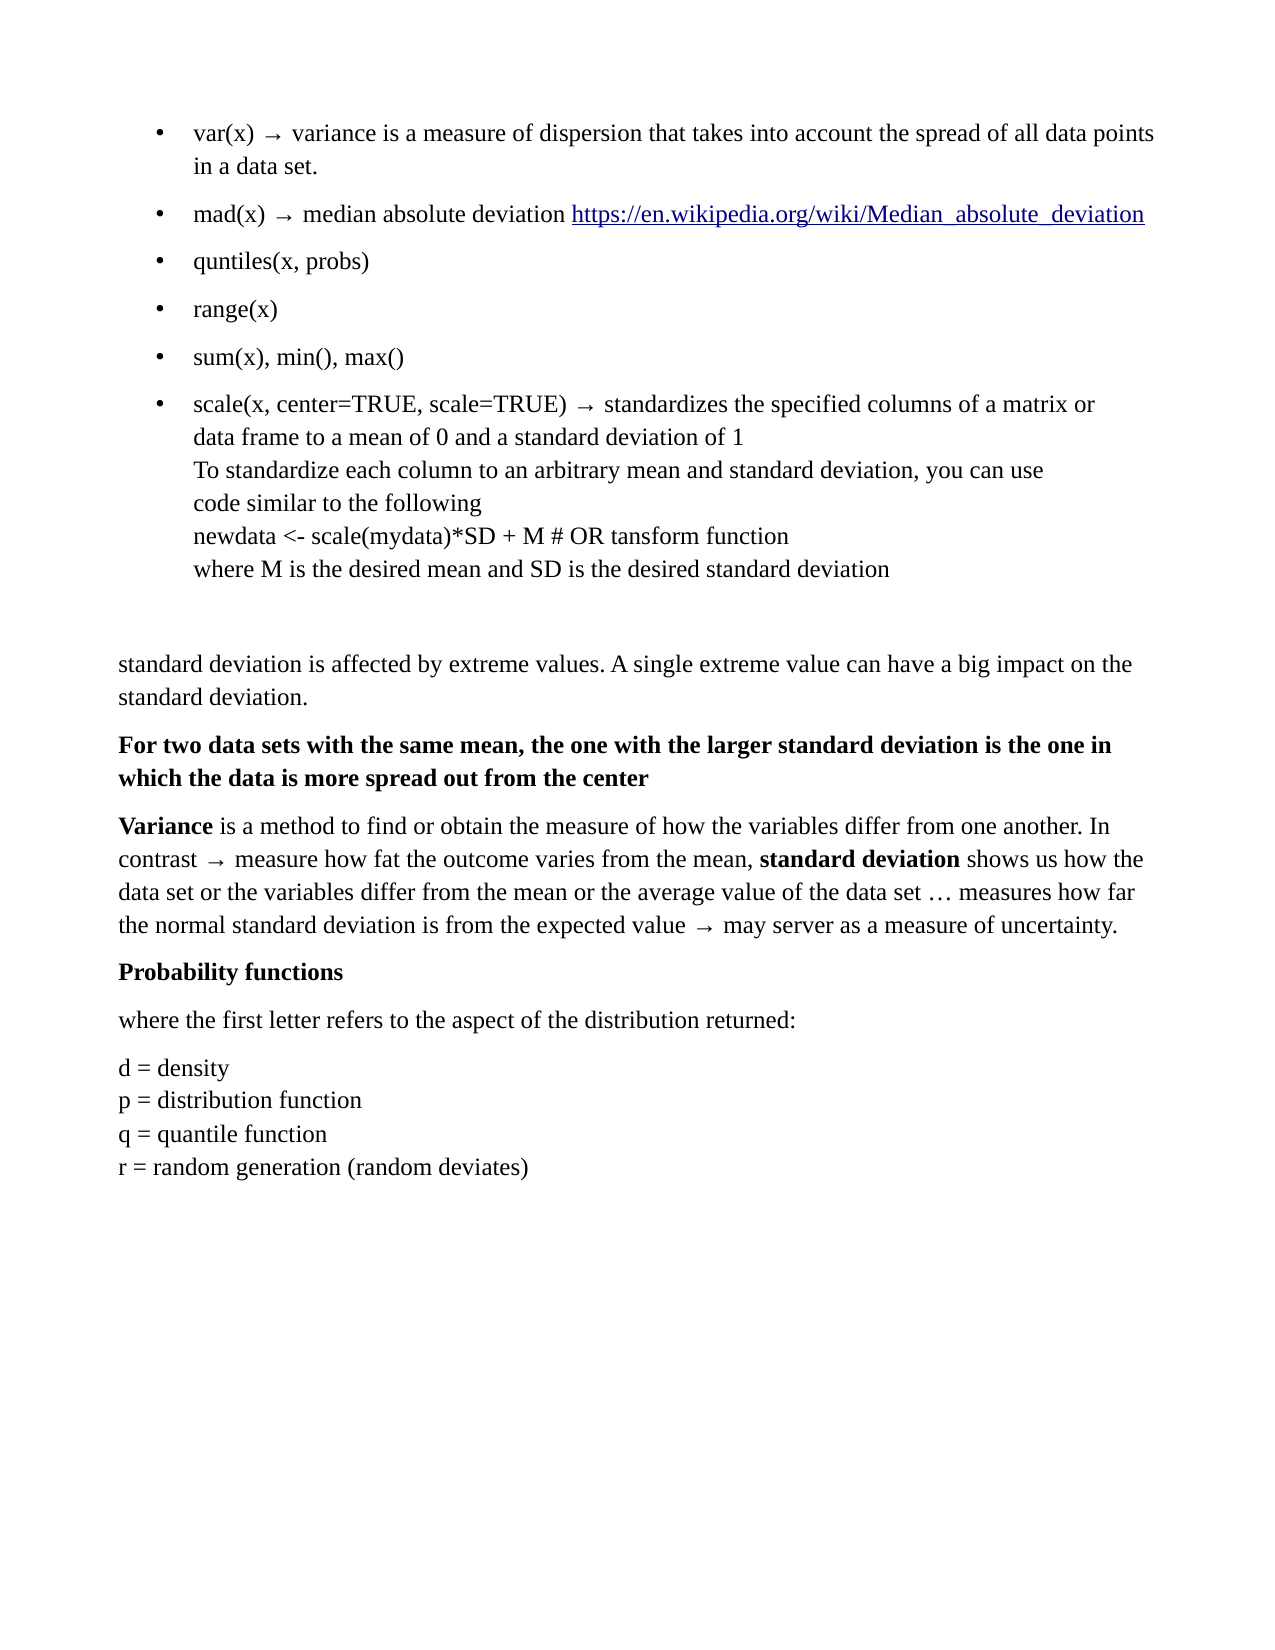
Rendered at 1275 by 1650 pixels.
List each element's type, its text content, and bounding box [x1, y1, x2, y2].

list scale(x, center=TRUE, scale=TRUE) → standardizes the specified columns of a matrix or data frame to a mean of 0 and a standard deviation of 1 To standardize each column to an arbitrary mean and standard deviation, you can use code similar to the following newdata <- scale(mydata)*SD + M # OR tansform function where M is the desired mean and SD is the desired standard deviation [156, 389, 1157, 583]
list var(x) → variance is a measure of dispersion that takes into account the spread of all data points in a data set. [156, 118, 1157, 180]
list quntiles(x, probs) [156, 246, 1157, 275]
list range(x) [156, 294, 1157, 323]
list sum(x), min(), max() [156, 342, 1157, 370]
text where the first letter refers to the aspect of the distribution returned: [118, 1005, 1157, 1034]
text Variance is a method to find or obtain the measure of how the variables differ from one another. In contrast → measure how fat the outcome varies from the mean, standard deviation shows us how the data set or the variables differ from the mean or the average value of the data set … measures how far the normal standard deviation is from the expected value → may server as a measure of uncertainty. [118, 811, 1157, 938]
list mad(x) → median absolute deviation https://en.wikipedia.org/wiki/Median_absolute_deviation [156, 199, 1157, 227]
text standard deviation is affected by extreme values. A single extreme value can have a big impact on the standard deviation. [118, 649, 1157, 711]
text d = density p = distribution function q = quantile function r = random generation (random deviates) [118, 1053, 1157, 1180]
text For two data sets with the same mean, the one with the larger standard deviation is the one in which the data is more spread out from the center [118, 730, 1157, 792]
text Probability functions [118, 957, 1157, 986]
